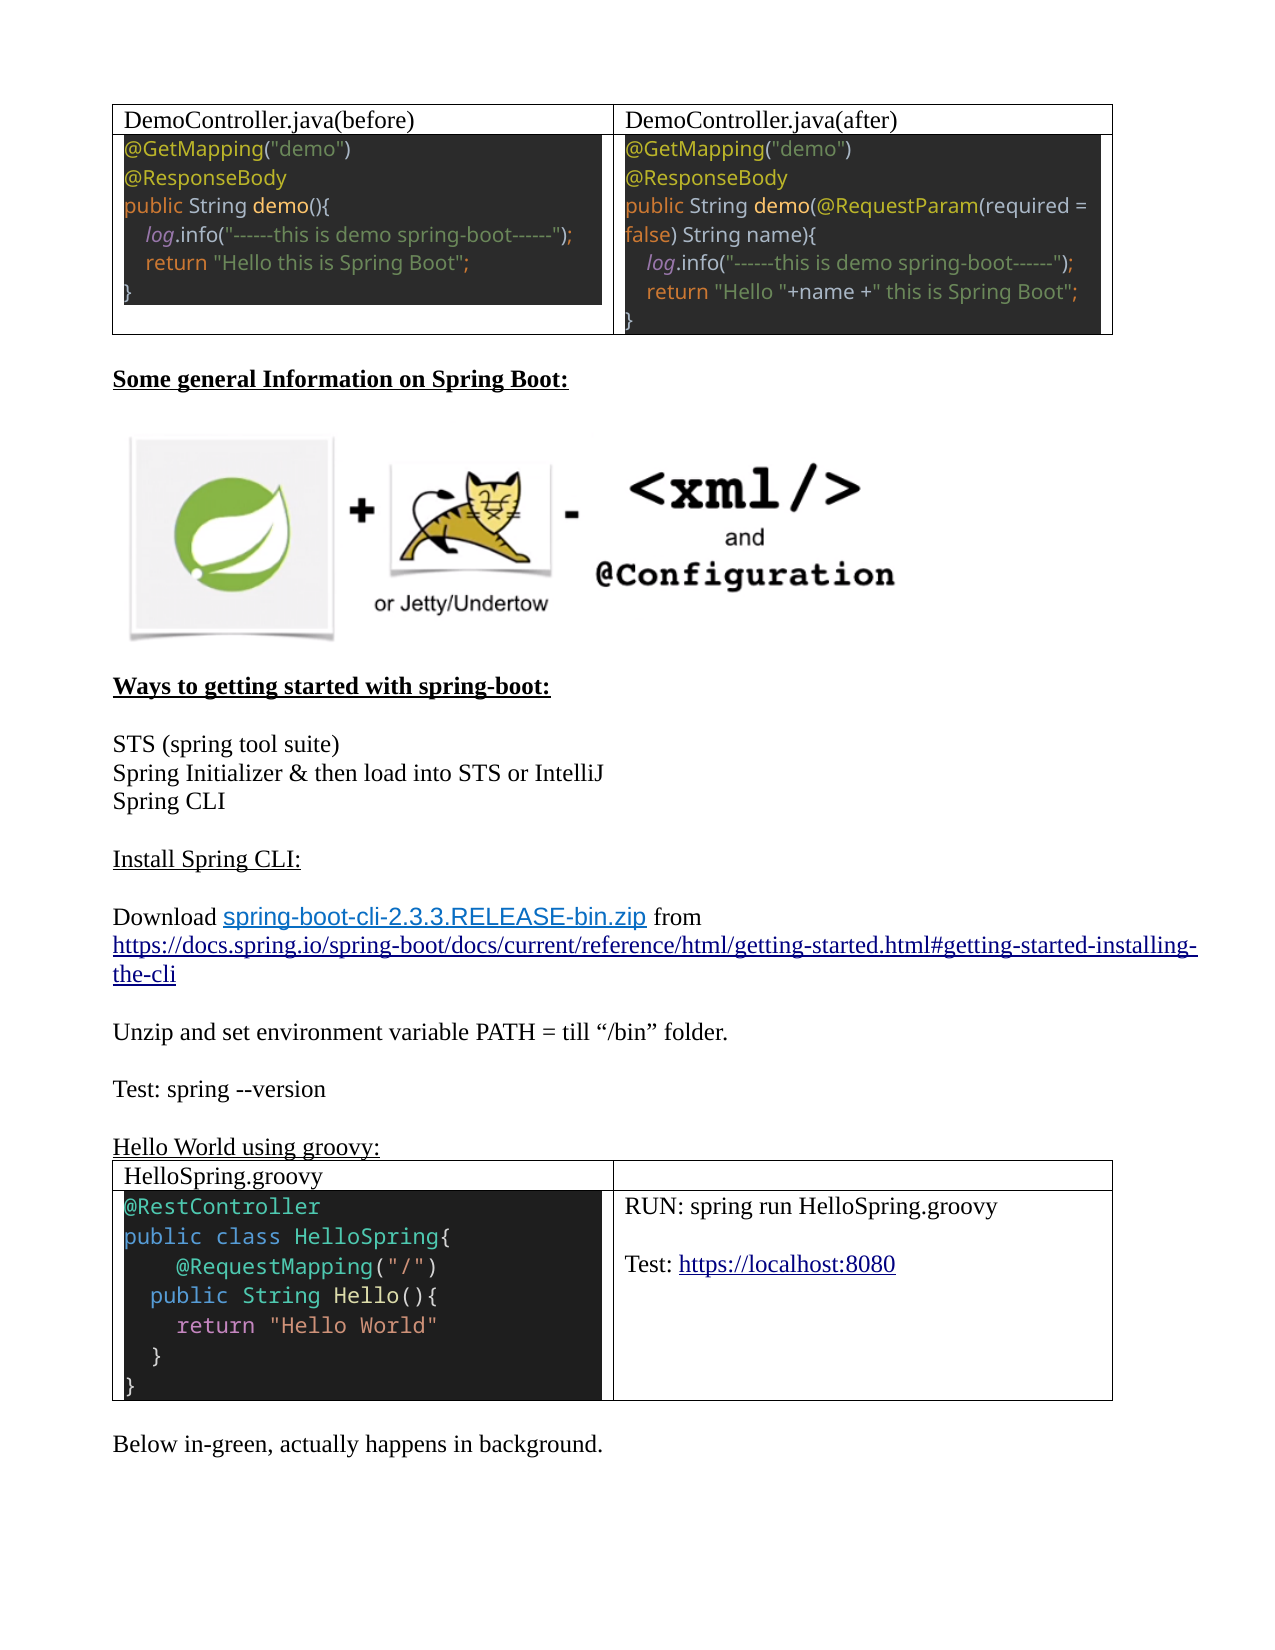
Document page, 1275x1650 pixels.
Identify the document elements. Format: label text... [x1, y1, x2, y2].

text Some general Information on Spring Boot: [112, 364, 1200, 392]
text Unzip and set environment variable PATH = till “/bin” folder. [112, 1017, 1200, 1045]
table_cell @RestController public class HelloSpring{ @RequestMapping("/") public String Hello(){ return "Hello World" } } [602, 1191, 613, 1400]
table_cell RUN: spring run HelloSpring.groovy Test: https://localhost:8080 [614, 1191, 1112, 1400]
table_cell @GetMapping("demo") @ResponseBody public String demo(){ log.info("------this is demo spring-boot------"); return "Hello this is Spring Boot"; } [113, 135, 613, 334]
text Install Spring CLI: [112, 844, 1200, 873]
text STS (spring tool suite) [112, 729, 1200, 758]
text Test: spring --version [112, 1074, 1200, 1103]
text Spring Initializer & then load into STS or IntelliJ [112, 758, 1200, 786]
text Hello World using groovy: [112, 1132, 1200, 1160]
text Spring CLI [112, 786, 1200, 815]
table_header DemoController.java(after) [614, 105, 1112, 133]
table_cell @RestController public class HelloSpring{ @RequestMapping("/") public String Hello(){ return "Hello World" } } [113, 1191, 124, 1400]
table_header [614, 1161, 1112, 1190]
text Ways to getting started with spring-boot: [112, 671, 1200, 700]
text Below in-green, actually happens in background. [112, 1429, 1200, 1458]
table_header DemoController.java(before) [113, 105, 613, 133]
table_header HelloSpring.groovy [113, 1161, 613, 1190]
text Download spring-boot-cli-2.3.3.RELEASE-bin.zip from https://docs.spring.io/spring-boot/docs/current/reference/html/getting-started.html#getting-started-installing-the-cli [112, 901, 1200, 988]
